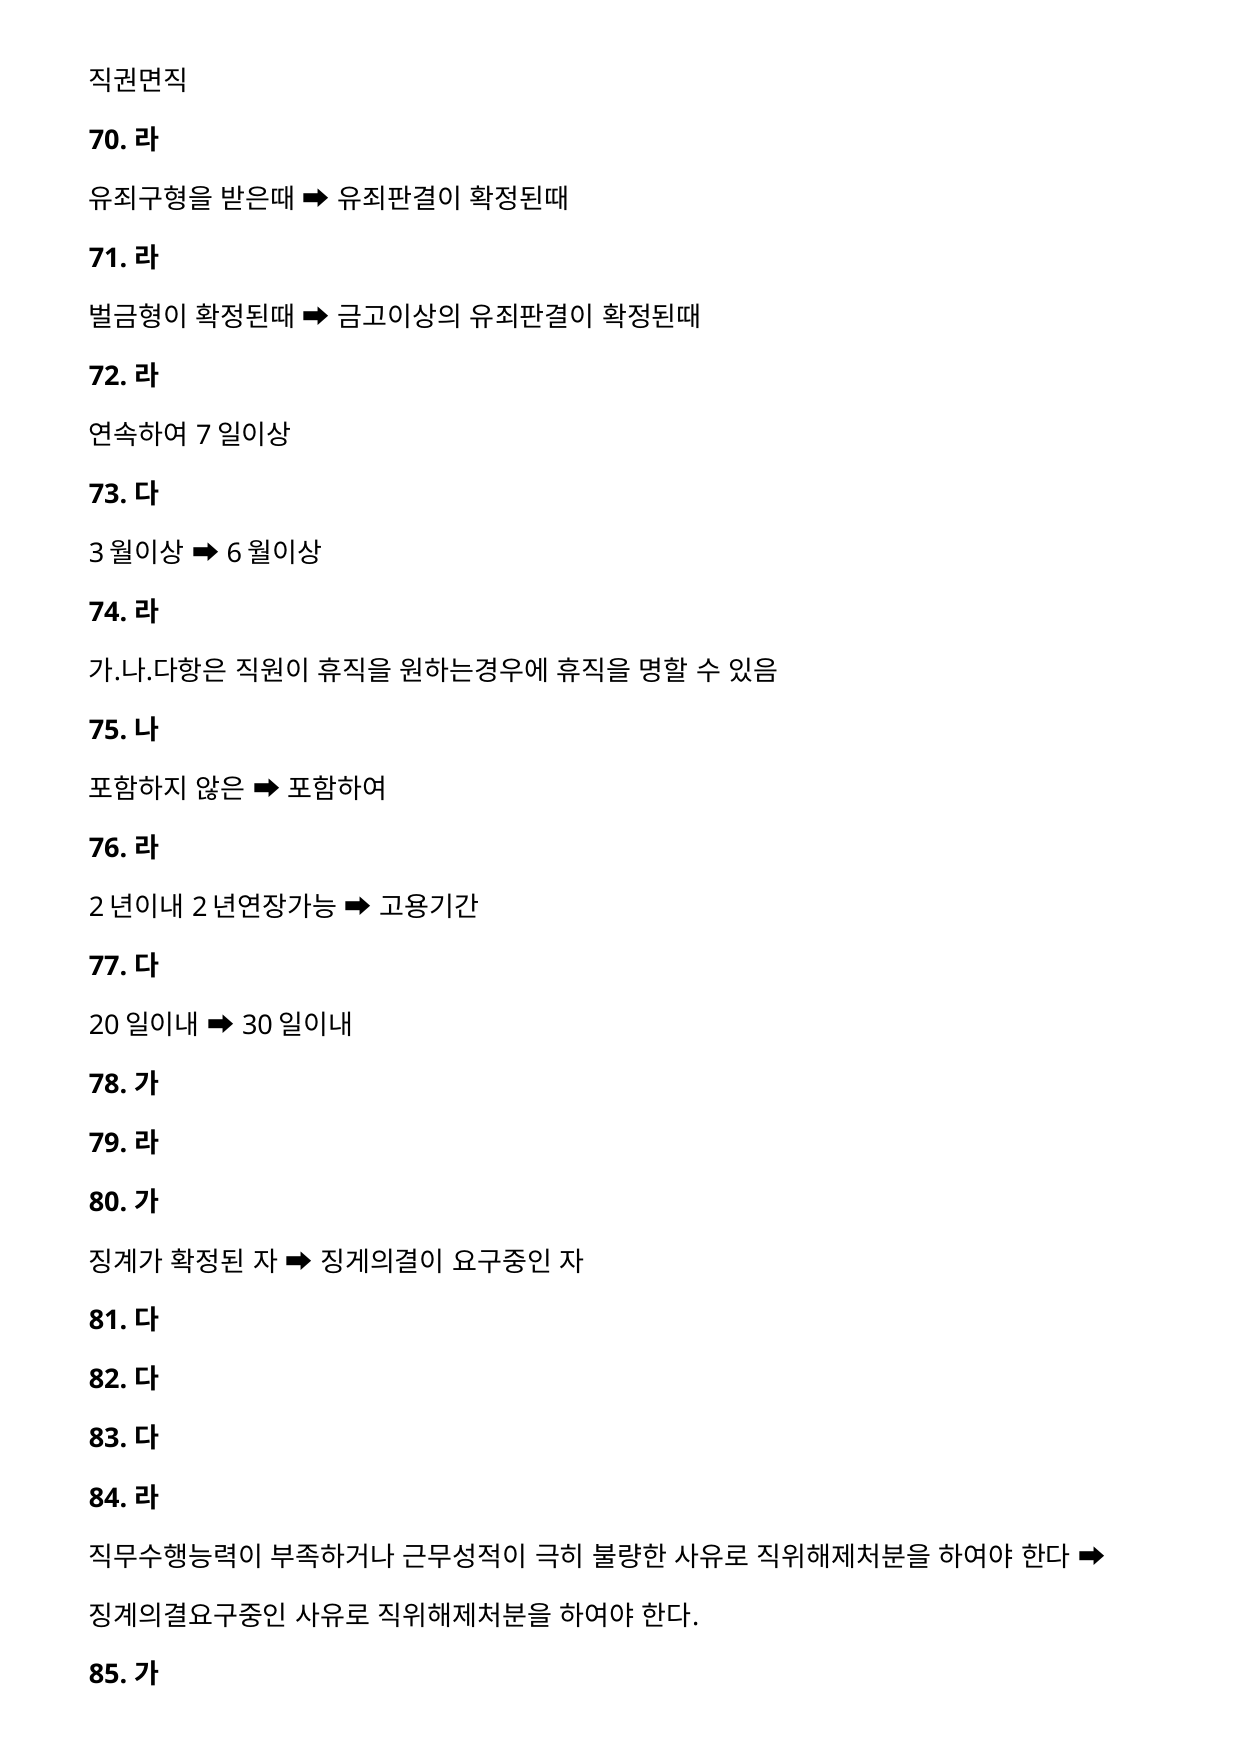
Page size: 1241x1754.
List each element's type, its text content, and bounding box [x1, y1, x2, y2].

text 75. 나 [88, 708, 1152, 747]
text 72. 라 [88, 354, 1152, 393]
text 가.나.다항은 직원이 휴직을 원하는경우에 휴직을 명할 수 있음 [88, 649, 1152, 688]
text 연속하여 7일이상 [88, 413, 1152, 452]
text 83. 다 [88, 1416, 1152, 1456]
text 징계가 확정된 자 ➡ 징게의결이 요구중인 자 [88, 1239, 1152, 1279]
text 80. 가 [88, 1180, 1152, 1220]
text 76. 라 [88, 826, 1152, 865]
text 70. 라 [88, 118, 1152, 157]
text 유죄구형을 받은때 ➡ 유죄판결이 확정된때 [88, 177, 1152, 216]
text 77. 다 [88, 944, 1152, 983]
text 78. 가 [88, 1062, 1152, 1102]
text 71. 라 [88, 236, 1152, 275]
text 2년이내 2년연장가능 ➡ 고용기간 [88, 885, 1152, 924]
text 벌금형이 확정된때 ➡ 금고이상의 유죄판결이 확정된때 [88, 295, 1152, 334]
text 74. 라 [88, 590, 1152, 629]
text 82. 다 [88, 1357, 1152, 1397]
text 73. 다 [88, 472, 1152, 511]
text 81. 다 [88, 1298, 1152, 1338]
text 직무수행능력이 부족하거나 근무성적이 극히 불량한 사유로 직위해제처분을 하여야 한다 ➡ 징계의결요구중인 사유로 직위해제처분을 하여야 한다. [88, 1534, 1152, 1633]
text 3월이상 ➡ 6월이상 [88, 531, 1152, 570]
text 포함하지 않은 ➡ 포함하여 [88, 767, 1152, 806]
text 85. 가 [88, 1652, 1152, 1692]
text 20일이내 ➡ 30일이내 [88, 1003, 1152, 1043]
text 직권면직 [88, 59, 1152, 98]
text 84. 라 [88, 1476, 1152, 1515]
text 79. 라 [88, 1121, 1152, 1161]
